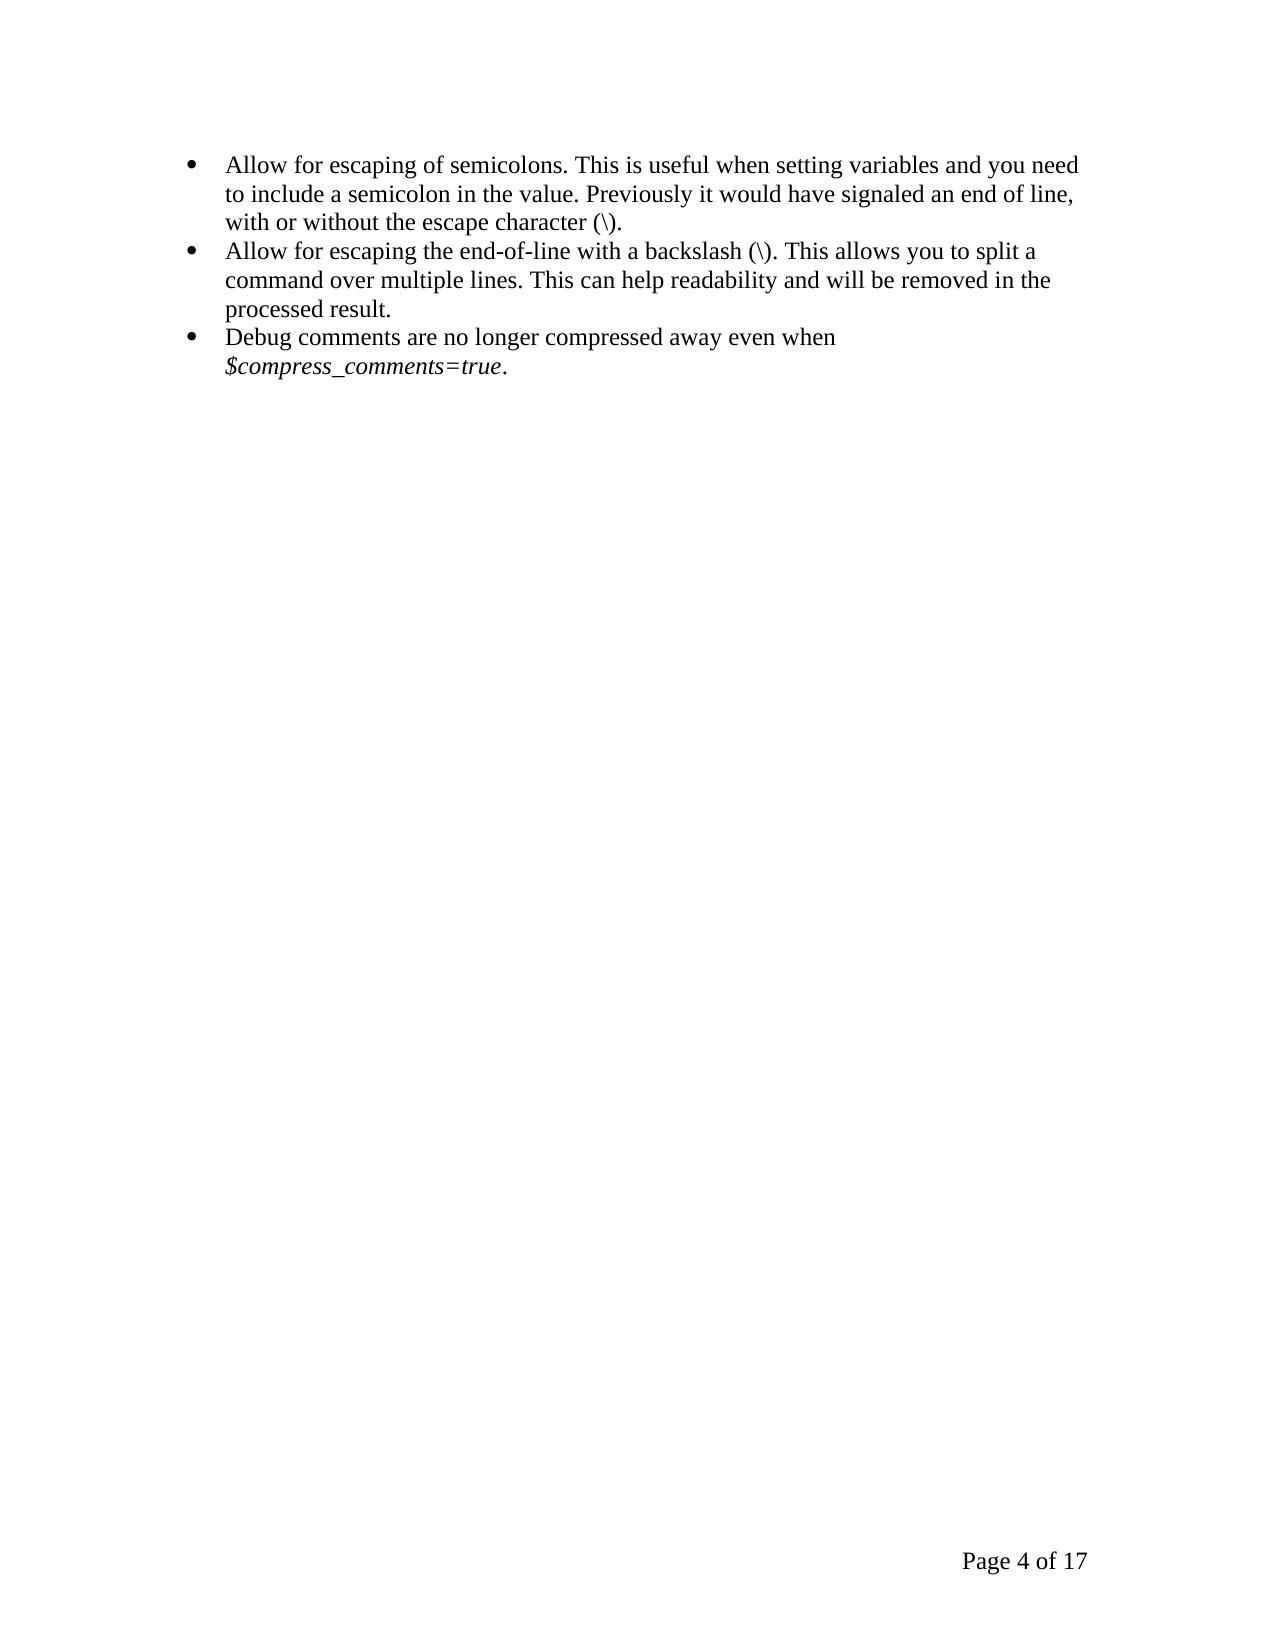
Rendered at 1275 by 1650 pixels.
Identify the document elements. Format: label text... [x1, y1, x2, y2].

list Allow for escaping the end-of-line with a backslash (\). This allows you to split a command over multiple lines. This can help readability and will be removed in the processed result. [187, 236, 1087, 322]
list Allow for escaping of semicolons. This is useful when setting variables and you need to include a semicolon in the value. Previously it would have signaled an end of line, with or without the escape character (\). [187, 150, 1087, 236]
list Debug comments are no longer compressed away even when $compress_comments=true. [187, 322, 1087, 380]
